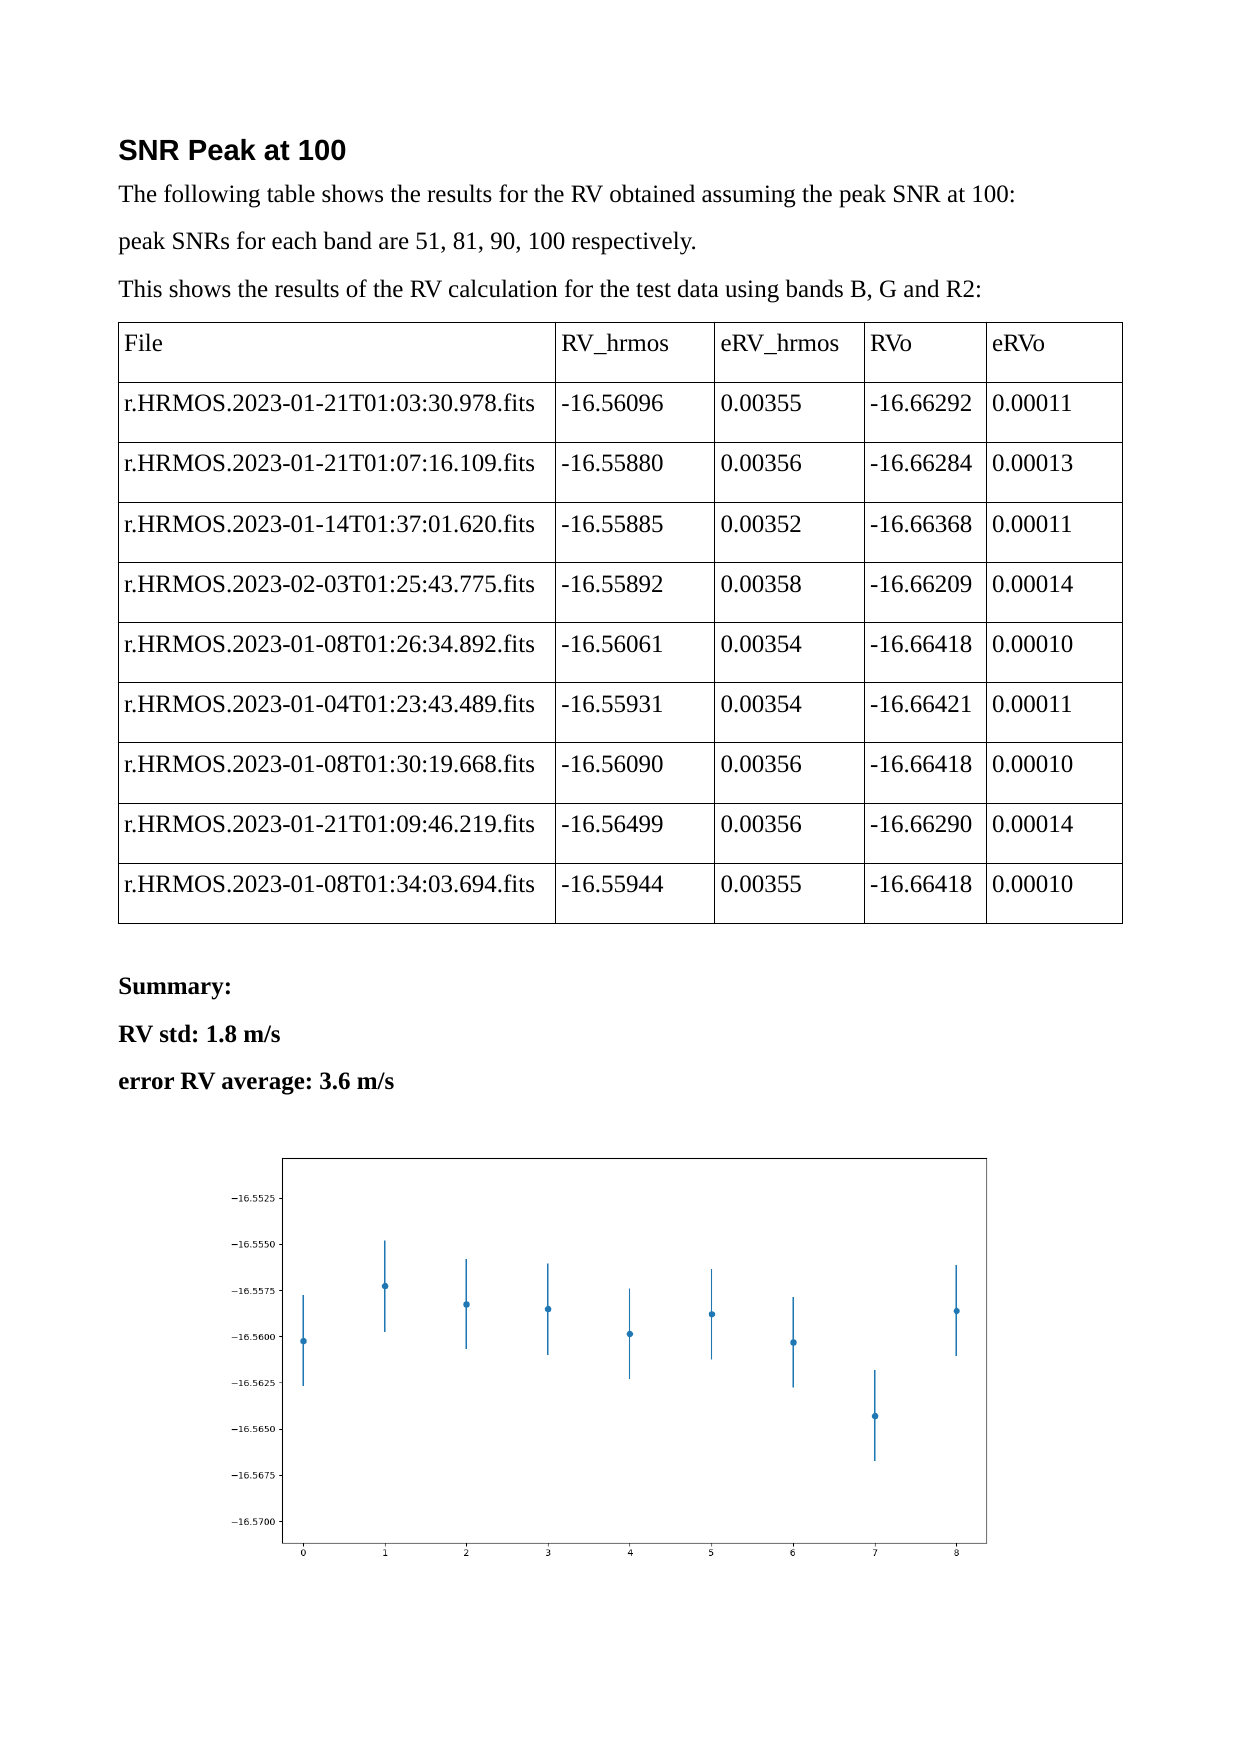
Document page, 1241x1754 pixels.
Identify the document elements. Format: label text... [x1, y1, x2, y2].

table_cell -16.56096 [556, 383, 714, 442]
table_header eRVo [987, 323, 1122, 382]
table_cell -16.56061 [556, 623, 714, 682]
table_cell -16.55880 [556, 443, 714, 502]
table_cell -16.55944 [556, 864, 714, 923]
table_header File [119, 323, 555, 382]
table_cell r.HRMOS.2023-01-04T01:23:43.489.fits [119, 683, 555, 742]
text RV std: 1.8 m/s [118, 1019, 1122, 1048]
table_cell 0.00011 [987, 503, 1122, 562]
table_cell 0.00014 [987, 563, 1122, 622]
table_cell r.HRMOS.2023-01-21T01:03:30.978.fits [119, 383, 555, 442]
table_cell 0.00010 [987, 864, 1122, 923]
table_cell -16.66418 [865, 864, 986, 923]
table_cell 0.00011 [987, 383, 1122, 442]
table_cell r.HRMOS.2023-01-08T01:26:34.892.fits [119, 623, 555, 682]
text peak SNRs for each band are 51, 81, 90, 100 respectively. [118, 226, 1122, 255]
table_cell -16.55931 [556, 683, 714, 742]
text error RV average: 3.6 m/s [118, 1066, 1122, 1095]
table_cell -16.66292 [865, 383, 986, 442]
table_header eRV_hrmos [715, 323, 864, 382]
table_cell -16.66290 [865, 804, 986, 862]
table_cell r.HRMOS.2023-02-03T01:25:43.775.fits [119, 563, 555, 622]
table_cell 0.00011 [987, 683, 1122, 742]
table_cell r.HRMOS.2023-01-08T01:30:19.668.fits [119, 743, 555, 802]
table_cell -16.66209 [865, 563, 986, 622]
table_cell -16.56499 [556, 804, 714, 862]
text This shows the results of the RV calculation for the test data using bands B, G and R2: [118, 274, 1122, 303]
table_cell 0.00356 [715, 743, 864, 802]
text Summary: [118, 971, 1122, 1000]
table_cell 0.00356 [715, 443, 864, 502]
table_cell 0.00013 [987, 443, 1122, 502]
table_cell 0.00356 [715, 804, 864, 862]
table_cell -16.56090 [556, 743, 714, 802]
table_cell 0.00354 [715, 683, 864, 742]
picture [168, 1098, 1077, 1597]
table_cell -16.66418 [865, 743, 986, 802]
subtitle SNR Peak at 100 [118, 133, 1122, 166]
table_cell r.HRMOS.2023-01-21T01:09:46.219.fits [119, 804, 555, 862]
table_cell -16.66418 [865, 623, 986, 682]
table_header RV_hrmos [556, 323, 714, 382]
table_cell 0.00358 [715, 563, 864, 622]
table_cell 0.00010 [987, 743, 1122, 802]
table_cell -16.55885 [556, 503, 714, 562]
table_cell r.HRMOS.2023-01-21T01:07:16.109.fits [119, 443, 555, 502]
table_header RVo [865, 323, 986, 382]
table_cell -16.55892 [556, 563, 714, 622]
table_cell 0.00014 [987, 804, 1122, 862]
table_cell -16.66421 [865, 683, 986, 742]
table_cell 0.00354 [715, 623, 864, 682]
table_cell -16.66284 [865, 443, 986, 502]
table_cell 0.00355 [715, 864, 864, 923]
table_cell 0.00010 [987, 623, 1122, 682]
text The following table shows the results for the RV obtained assuming the peak SNR at 100: [118, 179, 1122, 207]
table_cell r.HRMOS.2023-01-08T01:34:03.694.fits [119, 864, 555, 923]
table_cell 0.00352 [715, 503, 864, 562]
table_cell 0.00355 [715, 383, 864, 442]
table_cell r.HRMOS.2023-01-14T01:37:01.620.fits [119, 503, 555, 562]
table_cell -16.66368 [865, 503, 986, 562]
